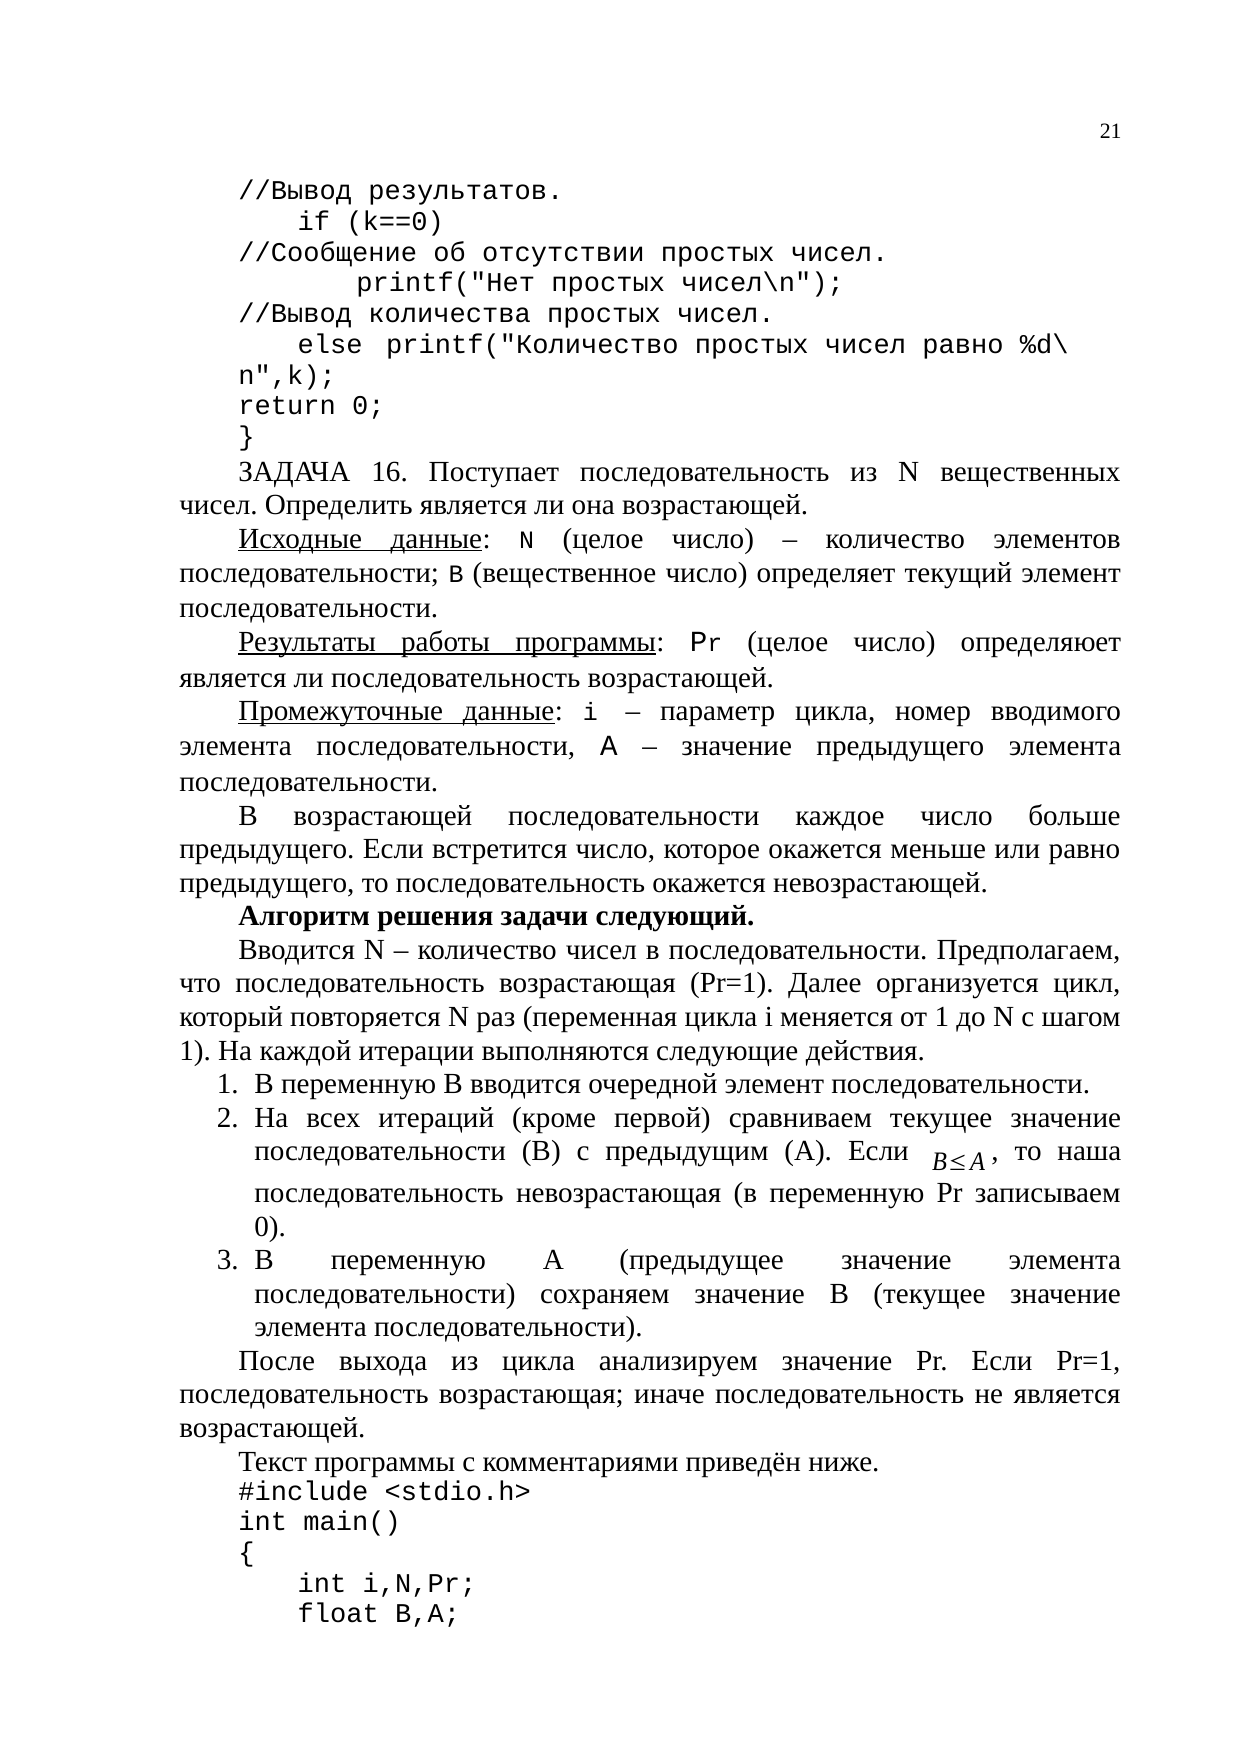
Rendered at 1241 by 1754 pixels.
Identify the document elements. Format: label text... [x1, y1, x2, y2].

text Вводится N – количество чисел в последовательности. Предполагаем, что последовательность возрастающая (Pr=1). Далее организуется цикл, который повторяется N раз (переменная цикла i меняется от 1 до N c шагом 1). На каждой итерации выполняются следующие действия. [179, 932, 1121, 1066]
text Промежуточные данные: i – параметр цикла, номер вводимого элемента последовательности, A – значение предыдущего элемента последовательности. [179, 693, 1121, 798]
text return 0; [238, 392, 1121, 423]
text //Вывод результатов. [238, 177, 1121, 208]
text //Сообщение об отсутствии простых чисел. [238, 238, 1121, 269]
list В переменную B вводится очередной элемент последовательности. [217, 1066, 1121, 1100]
text Алгоритм решения задачи следующий. [179, 898, 1121, 932]
text float B,A; [238, 1600, 1121, 1631]
text //Вывод количества простых чисел. [238, 300, 1121, 331]
text В возрастающей последовательности каждое число больше предыдущего. Если встретится число, которое окажется меньше или равно предыдущего, то последовательность окажется невозрастающей. [179, 798, 1121, 898]
text else printf("Количество простых чисел равно %d\n",k); [238, 331, 1121, 392]
text int i,N,Pr; [238, 1569, 1121, 1600]
text После выхода из цикла анализируем значение Pr. Если Pr=1, последовательность возрастающая; иначе последовательность не является возрастающей. [179, 1343, 1121, 1444]
text if (k==0) [238, 208, 1121, 238]
text ЗАДАЧА 16. Поступает последовательность из N вещественных чисел. Определить является ли она возрастающей. [179, 454, 1121, 521]
text Результаты работы программы: Pr (целое число) определяюет является ли последовательность возрастающей. [179, 624, 1121, 693]
text int main() [238, 1508, 1121, 1539]
text #include <stdio.h> [238, 1477, 1121, 1508]
text } [238, 423, 1121, 454]
list На всех итераций (кроме первой) сравниваем текущее значение последовательности (B) с предыдущим (A). Если , то наша последовательность невозрастающая (в переменную Pr записываем 0). [217, 1100, 1121, 1242]
text printf("Нет простых чисел\n"); [238, 269, 1121, 300]
text Исходные данные: N (целое число) – количество элементов последовательности; B (вещественное число) определяет текущий элемент последовательности. [179, 521, 1121, 624]
text { [238, 1539, 1121, 1569]
text Текст программы с комментариями приведён ниже. [179, 1444, 1121, 1477]
list В переменную A (предыдущее значение элемента последовательности) сохраняем значение B (текущее значение элемента последовательности). [217, 1242, 1121, 1343]
